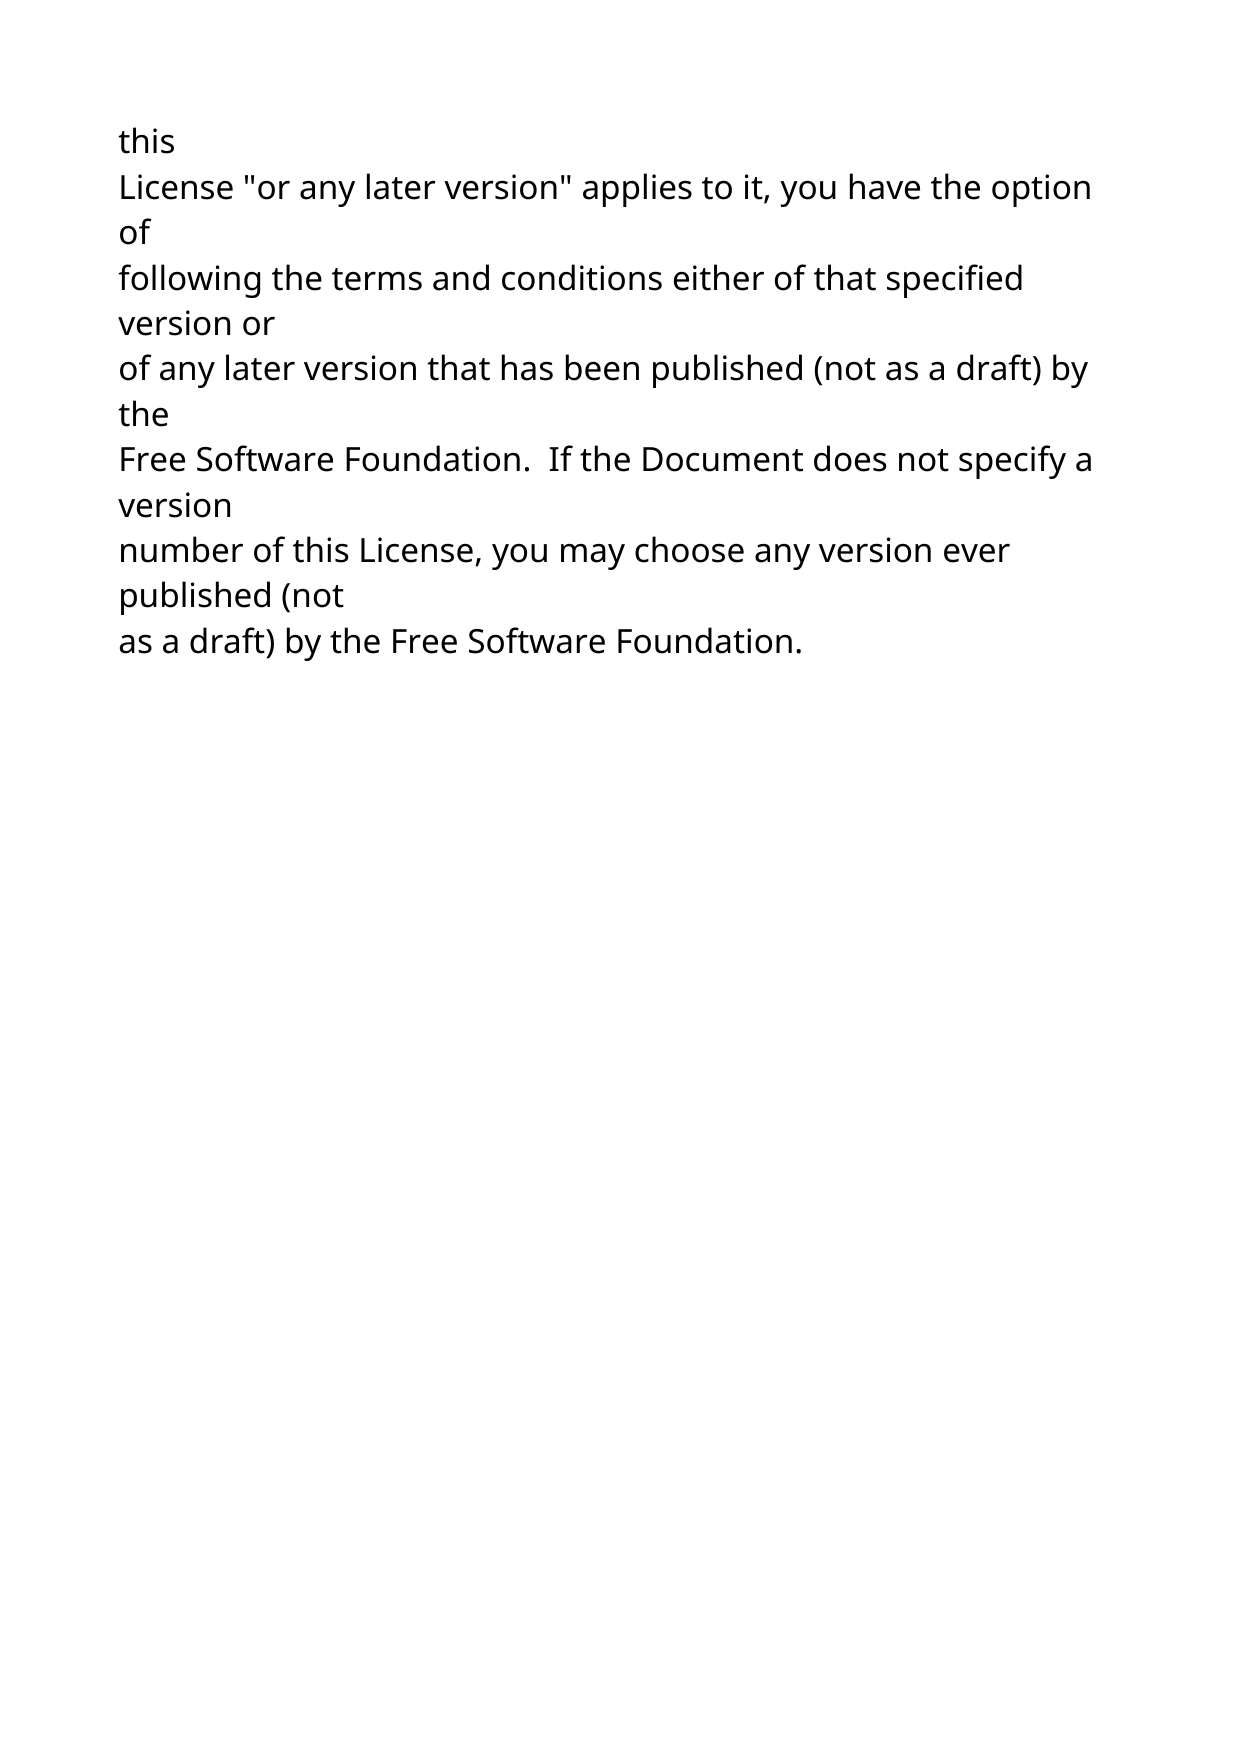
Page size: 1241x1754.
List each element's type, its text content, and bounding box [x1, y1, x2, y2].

text as a draft) by the Free Software Foundation. [118, 618, 1122, 663]
text Free Software Foundation. If the Document does not specify a version [118, 436, 1122, 527]
text of any later version that has been published (not as a draft) by the [118, 345, 1122, 436]
text following the terms and conditions either of that specified version or [118, 254, 1122, 345]
text License "or any later version" applies to it, you have the option of [118, 163, 1122, 254]
text this [118, 118, 1122, 163]
text number of this License, you may choose any version ever published (not [118, 527, 1122, 618]
